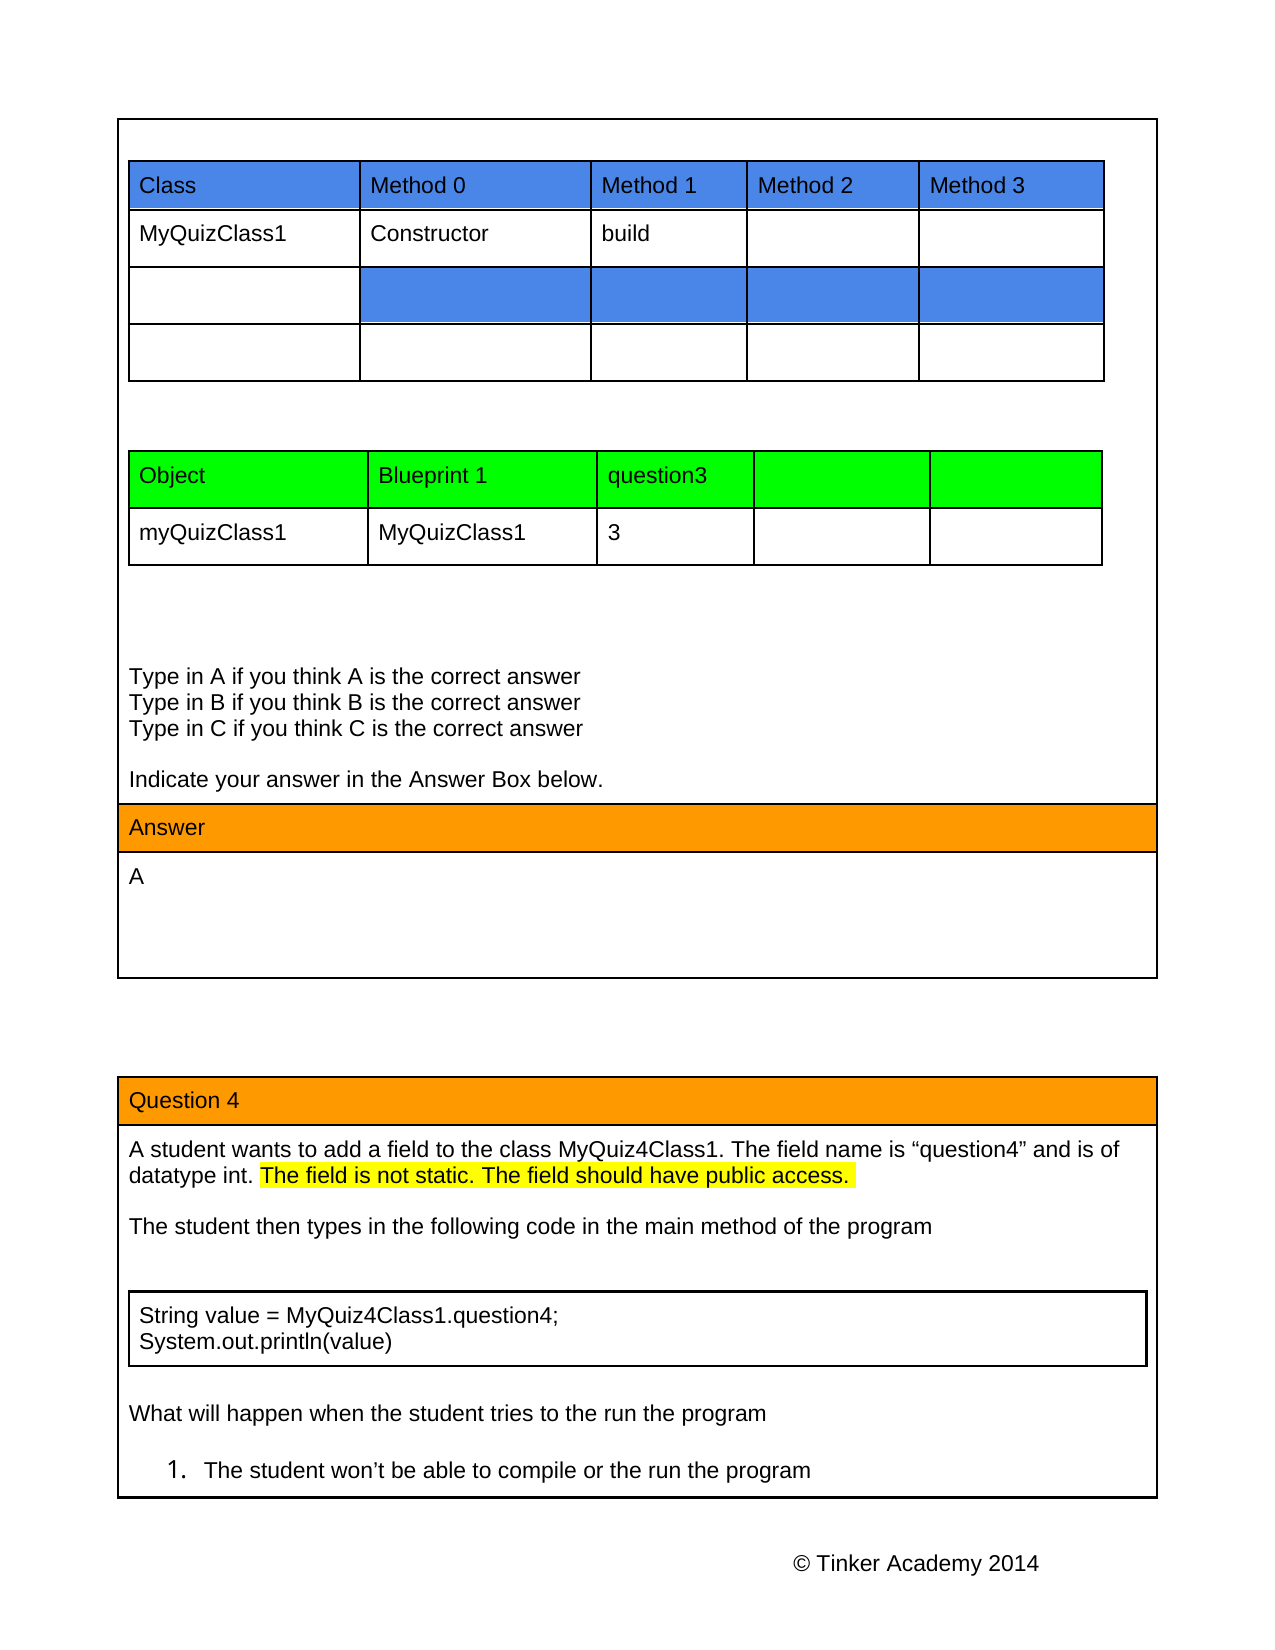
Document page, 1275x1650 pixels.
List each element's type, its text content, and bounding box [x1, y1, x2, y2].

table_cell Constructor [361, 211, 590, 266]
table_cell [931, 509, 1101, 564]
table_header Method 0 [361, 162, 590, 208]
table_cell build [592, 211, 746, 266]
table_header Blueprint 1 [369, 452, 596, 507]
table_header Object [130, 452, 367, 507]
table_header Method 3 [920, 162, 1103, 208]
table_cell [920, 325, 1103, 379]
table_cell [748, 268, 918, 322]
table_header Method 2 [748, 162, 918, 208]
table_cell [748, 211, 918, 266]
table_cell [592, 268, 746, 322]
table_cell [748, 325, 918, 379]
table_header [755, 452, 929, 507]
table_cell [592, 325, 746, 379]
table_header Method 1 [592, 162, 746, 208]
table_header Class [130, 162, 359, 208]
table_header [931, 452, 1101, 507]
table_header Question 4 [119, 1078, 1156, 1124]
table_cell Answer [119, 805, 1156, 851]
table_cell 3 [598, 509, 753, 564]
table_cell [755, 509, 929, 564]
table_cell myQuizClass1 [130, 509, 367, 564]
table_cell [130, 325, 359, 379]
table_header question3 [598, 452, 753, 507]
table_cell Type in A if you think A is the correct answer Type in B if you think B is the correct answer Type in C if you think C is the correct answer Indicate your answer in the Answer Box below. [119, 120, 1156, 803]
table_cell MyQuizClass1 [369, 509, 596, 564]
table_cell MyQuizClass1 [130, 211, 359, 266]
table_cell [361, 325, 590, 379]
table_cell [130, 268, 359, 322]
table_cell A [119, 853, 1156, 977]
table_cell A student wants to add a field to the class MyQuiz4Class1. The field name is “question4” and is of datatype int. The field is not static. The field should have public access. The student then types in the following code in the main method of the program What will happen when the student tries to the run the program The student won’t be able to compile or the run the program The student will be able to compile and run the program. The output will be null. The student will be able to compile and run the program. The output will be 0. Which of the following is the right way to do it. Type in the choice below. Type in 1 if you think 1 is the correct answer. Type in 2 if you think 2 is the correct answer. Type in 3 if you think 3 is the correct answer. Indicate your answer in the Answer Box below. [119, 1126, 1156, 1496]
table_cell [920, 211, 1103, 266]
table_cell [920, 268, 1103, 322]
table_cell [361, 268, 590, 322]
table_header String value = MyQuiz4Class1.question4; System.out.println(value) [130, 1293, 1145, 1364]
